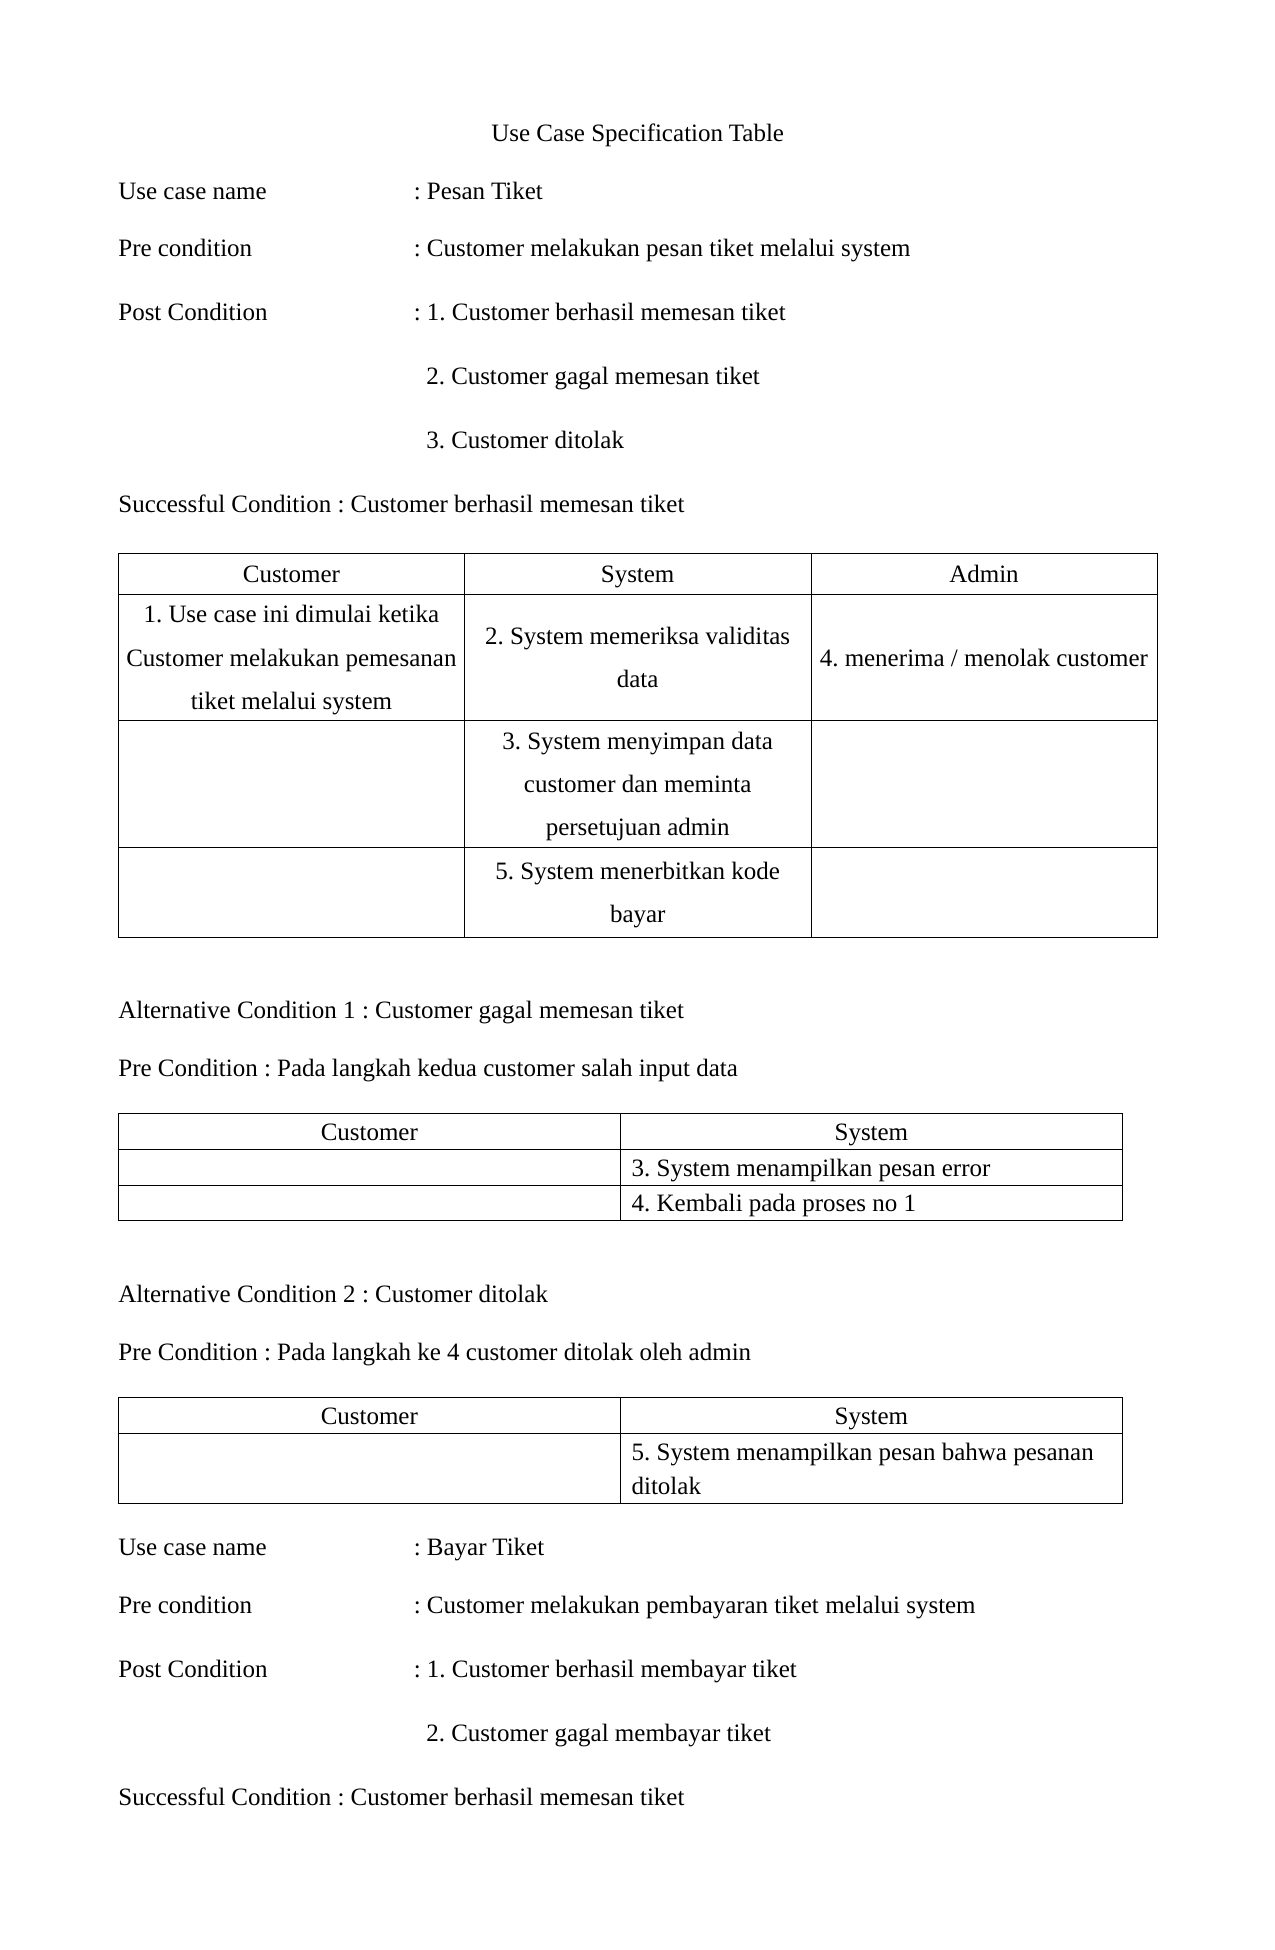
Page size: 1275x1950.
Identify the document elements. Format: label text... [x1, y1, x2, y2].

text Successful Condition : Customer berhasil memesan tiket [118, 489, 1157, 518]
text 2. Customer gagal membayar tiket [118, 1718, 1157, 1747]
table_cell [119, 848, 464, 937]
text Post Condition : 1. Customer berhasil membayar tiket [118, 1654, 1157, 1683]
text Alternative Condition 1 : Customer gagal memesan tiket [118, 995, 1157, 1024]
text Successful Condition : Customer berhasil memesan tiket [118, 1782, 1157, 1811]
table_cell 4. Kembali pada proses no 1 [621, 1186, 1122, 1220]
table_cell 1. Use case ini dimulai ketika Customer melakukan pemesanan tiket melalui system [119, 595, 464, 720]
table_header System [621, 1114, 1122, 1149]
table_header Customer [119, 1398, 620, 1433]
text Pre Condition : Pada langkah kedua customer salah input data [118, 1053, 1157, 1082]
table_cell 4. menerima / menolak customer [812, 595, 1157, 720]
text 2. Customer gagal memesan tiket [118, 361, 1157, 390]
text Alternative Condition 2 : Customer ditolak [118, 1279, 1157, 1308]
table_cell 2. System memeriksa validitas data [465, 595, 811, 720]
table_cell [119, 1186, 620, 1220]
table_cell 3. System menyimpan data customer dan meminta persetujuan admin [465, 721, 811, 847]
text 3. Customer ditolak [118, 425, 1157, 454]
table_header System [621, 1398, 1122, 1433]
table_cell [119, 1434, 620, 1503]
text Use case name : Pesan Tiket [118, 176, 1157, 204]
text Use Case Specification Table [118, 118, 1157, 147]
table_cell 3. System menampilkan pesan error [621, 1150, 1122, 1184]
table_cell [812, 848, 1157, 937]
text Post Condition : 1. Customer berhasil memesan tiket [118, 297, 1157, 326]
table_cell [812, 721, 1157, 847]
table_header Admin [812, 554, 1157, 594]
table_cell [119, 721, 464, 847]
table_cell 5. System menerbitkan kode bayar [465, 848, 811, 937]
text Pre condition : Customer melakukan pesan tiket melalui system [118, 233, 1157, 262]
table_header System [465, 554, 811, 594]
text Pre Condition : Pada langkah ke 4 customer ditolak oleh admin [118, 1337, 1157, 1365]
table_cell 5. System menampilkan pesan bahwa pesanan ditolak [621, 1434, 1122, 1503]
table_cell [119, 1150, 620, 1184]
text Use case name : Bayar Tiket [118, 1532, 1157, 1561]
text Pre condition : Customer melakukan pembayaran tiket melalui system [118, 1590, 1157, 1619]
table_header Customer [119, 1114, 620, 1149]
table_header Customer [119, 554, 464, 594]
